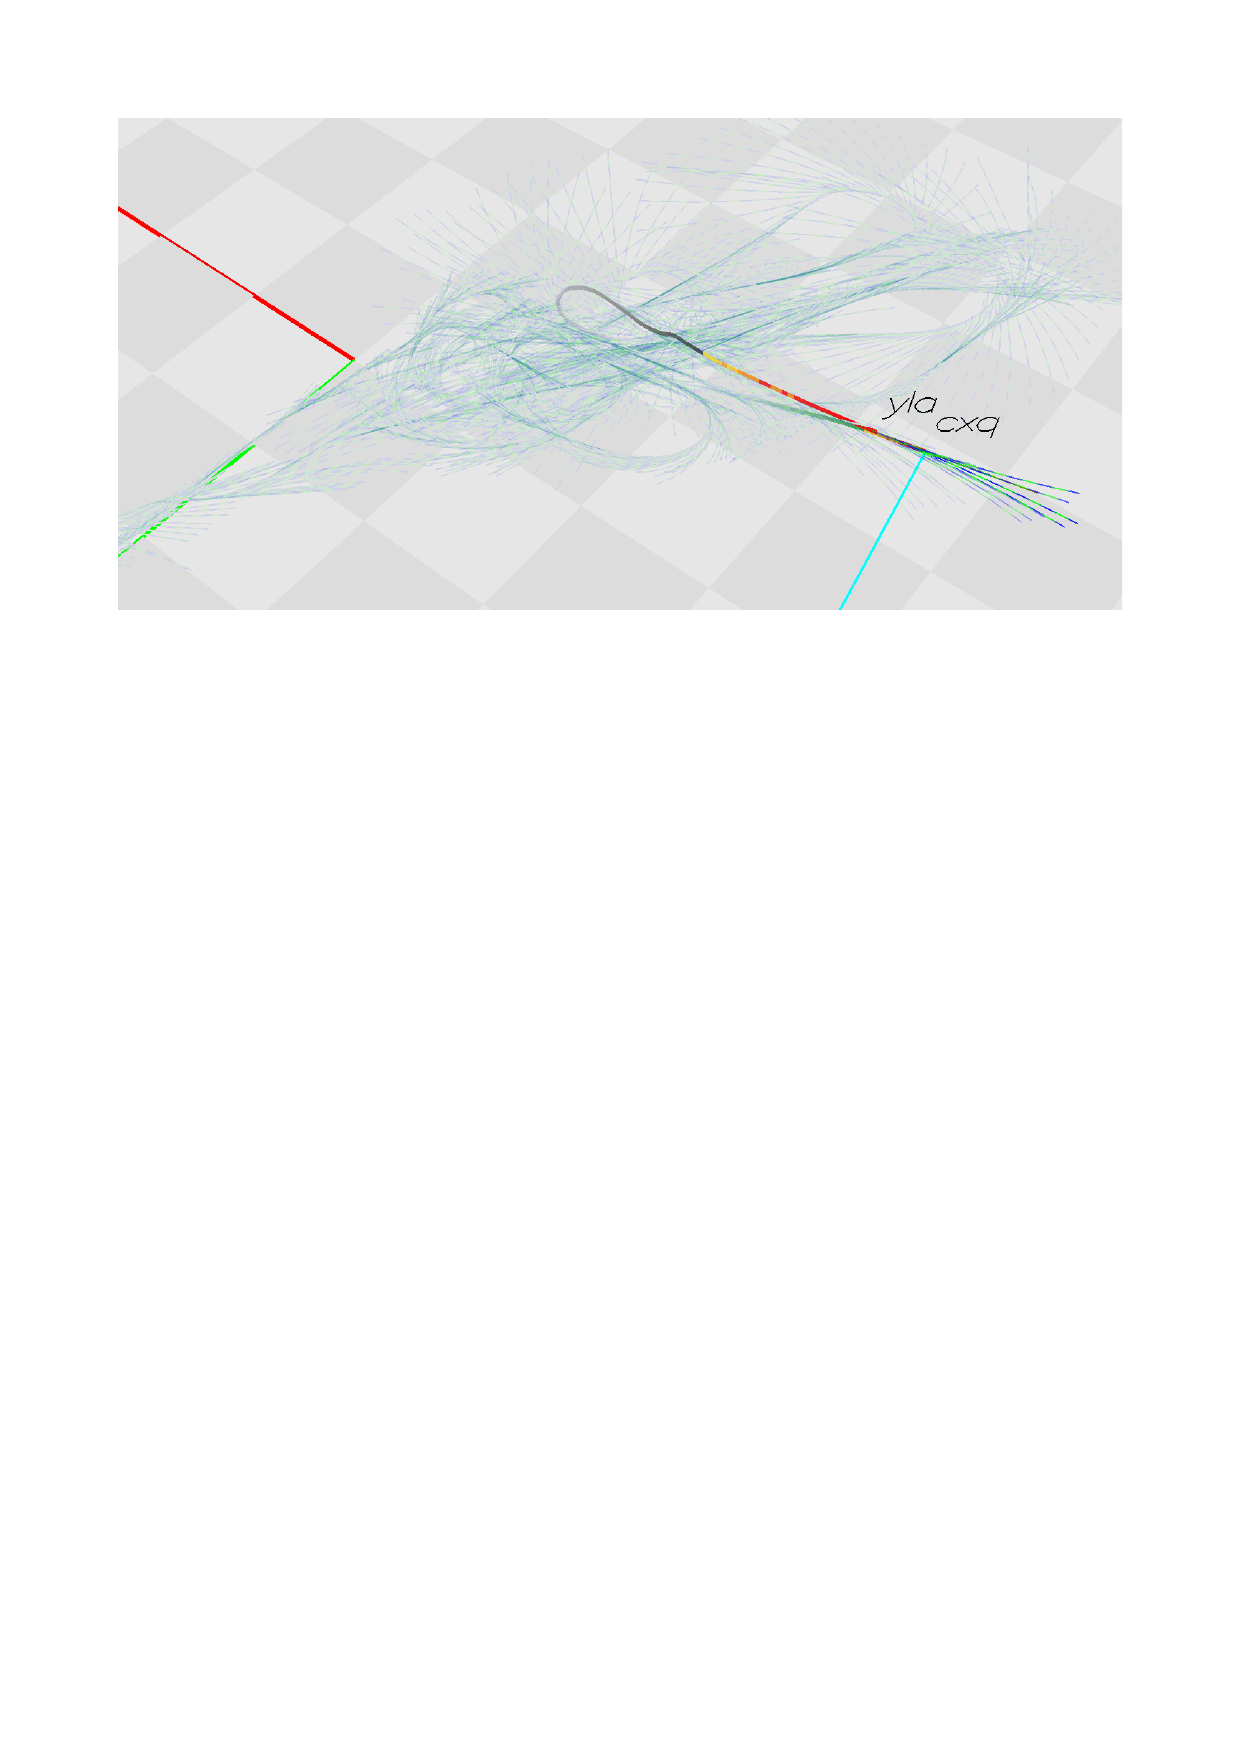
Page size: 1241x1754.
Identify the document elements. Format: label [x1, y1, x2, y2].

picture [118, 118, 1123, 610]
